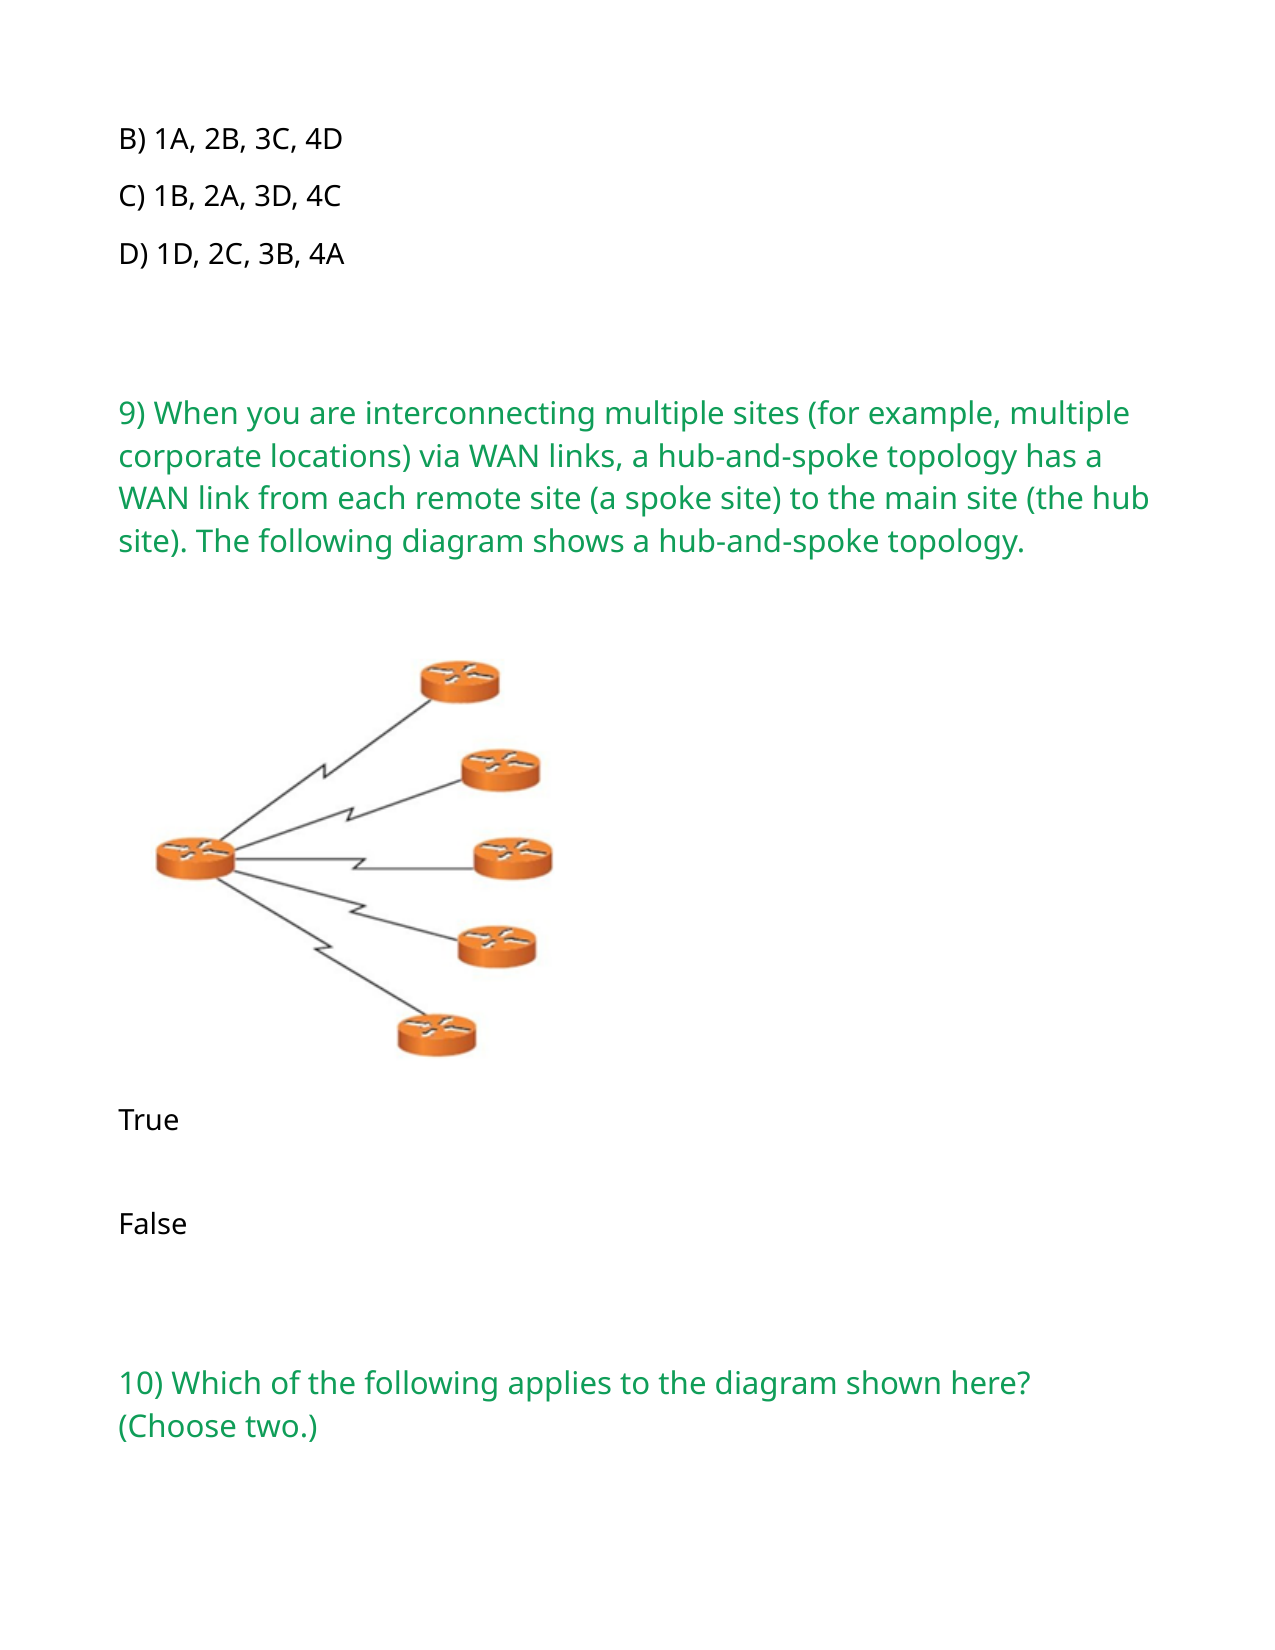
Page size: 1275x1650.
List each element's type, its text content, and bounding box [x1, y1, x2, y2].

picture [118, 639, 608, 1082]
text [0, 1099, 31, 1131]
text B) 1A, 2B, 3C, 4D [118, 118, 1157, 158]
text [0, 1203, 31, 1234]
text [0, 176, 31, 207]
text C) 1B, 2A, 3D, 4C [118, 176, 1157, 215]
text [0, 233, 31, 264]
text 10) Which of the following applies to the diagram shown here? (Choose two.) [118, 1361, 1157, 1446]
text True [118, 1099, 1157, 1139]
text [0, 118, 31, 149]
text False [118, 1203, 1157, 1243]
text D) 1D, 2C, 3B, 4A [118, 233, 1157, 273]
text 9) When you are interconnecting multiple sites (for example, multiple corporate locations) via WAN links, a hub-and-spoke topology has a WAN link from each remote site (a spoke site) to the main site (the hub site). The following diagram shows a hub-and-spoke topology. [118, 391, 1157, 561]
